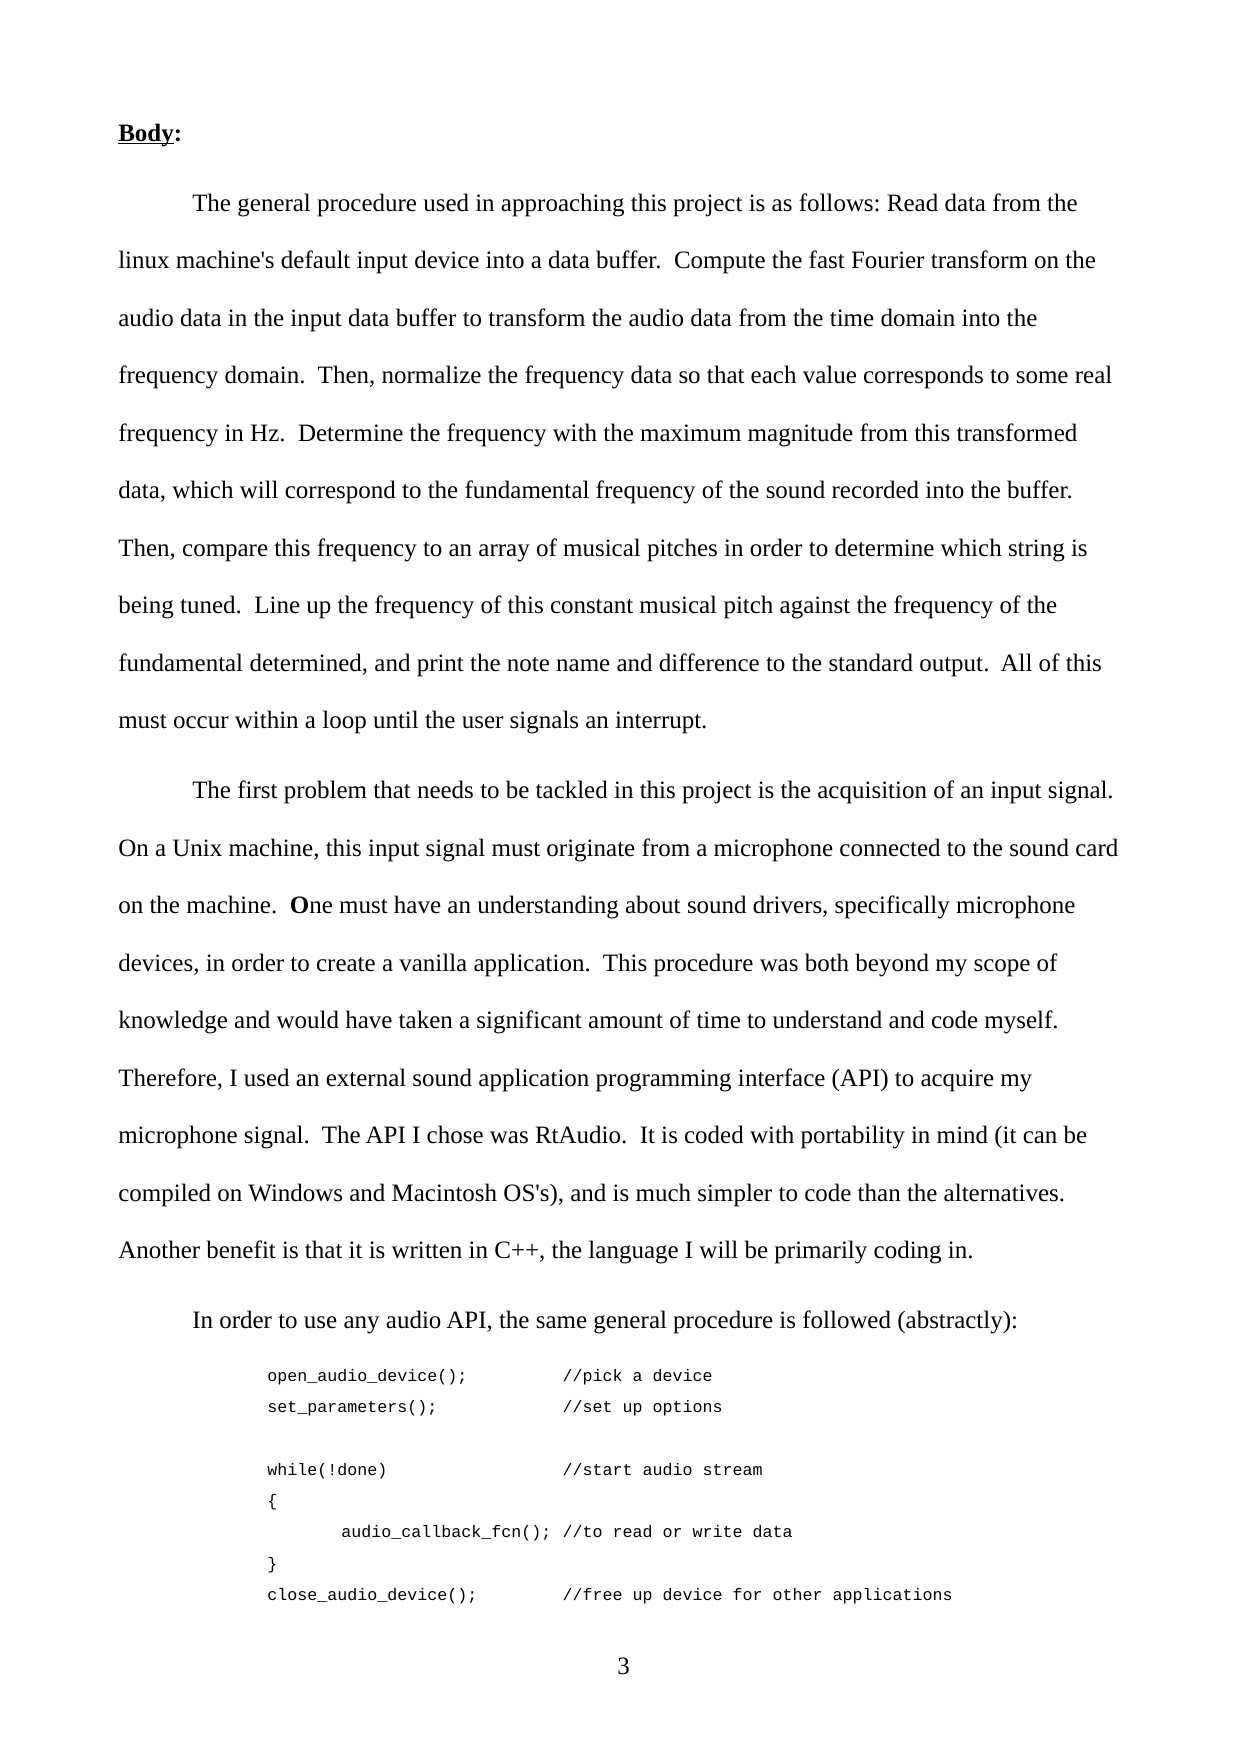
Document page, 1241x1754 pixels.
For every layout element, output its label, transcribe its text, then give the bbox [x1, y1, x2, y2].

text In order to use any audio API, the same general procedure is followed (abstractly): [118, 1306, 1122, 1334]
text Body: [118, 118, 1122, 147]
text } [267, 1555, 961, 1574]
text set_parameters(); //set up options [267, 1398, 961, 1417]
text The general procedure used in approaching this project is as follows: Read data from the linux machine's default input device into a data buffer. Compute the fast Fourier transform on the audio data in the input data buffer to transform the audio data from the time domain into the frequency domain. Then, normalize the frequency data so that each value corresponds to some real frequency in Hz. Determine the frequency with the maximum magnitude from this transformed data, which will correspond to the fundamental frequency of the sound recorded into the buffer. Then, compare this frequency to an array of musical pitches in order to determine which string is being tuned. Line up the frequency of this constant musical pitch against the frequency of the fundamental determined, and print the note name and difference to the standard output. All of this must occur within a loop until the user signals an interrupt. [118, 188, 1122, 734]
text { [267, 1493, 961, 1511]
text while(!done) //start audio stream [267, 1461, 961, 1480]
text close_audio_device(); //free up device for other applications [267, 1587, 961, 1606]
text audio_callback_fcn(); //to read or write data [267, 1524, 961, 1543]
text The first problem that needs to be tackled in this project is the acquisition of an input signal. On a Unix machine, this input signal must originate from a microphone connected to the sound card on the machine. One must have an understanding about sound drivers, specifically microphone devices, in order to create a vanilla application. This procedure was both beyond my scope of knowledge and would have taken a significant amount of time to understand and code myself. Therefore, I used an external sound application programming interface (API) to acquire my microphone signal. The API I chose was RtAudio. It is coded with portability in mind (it can be compiled on Windows and Macintosh OS's), and is much simpler to code than the alternatives. Another benefit is that it is written in C++, the language I will be primarily coding in. [118, 776, 1122, 1264]
text open_audio_device(); //pick a device [267, 1367, 961, 1386]
